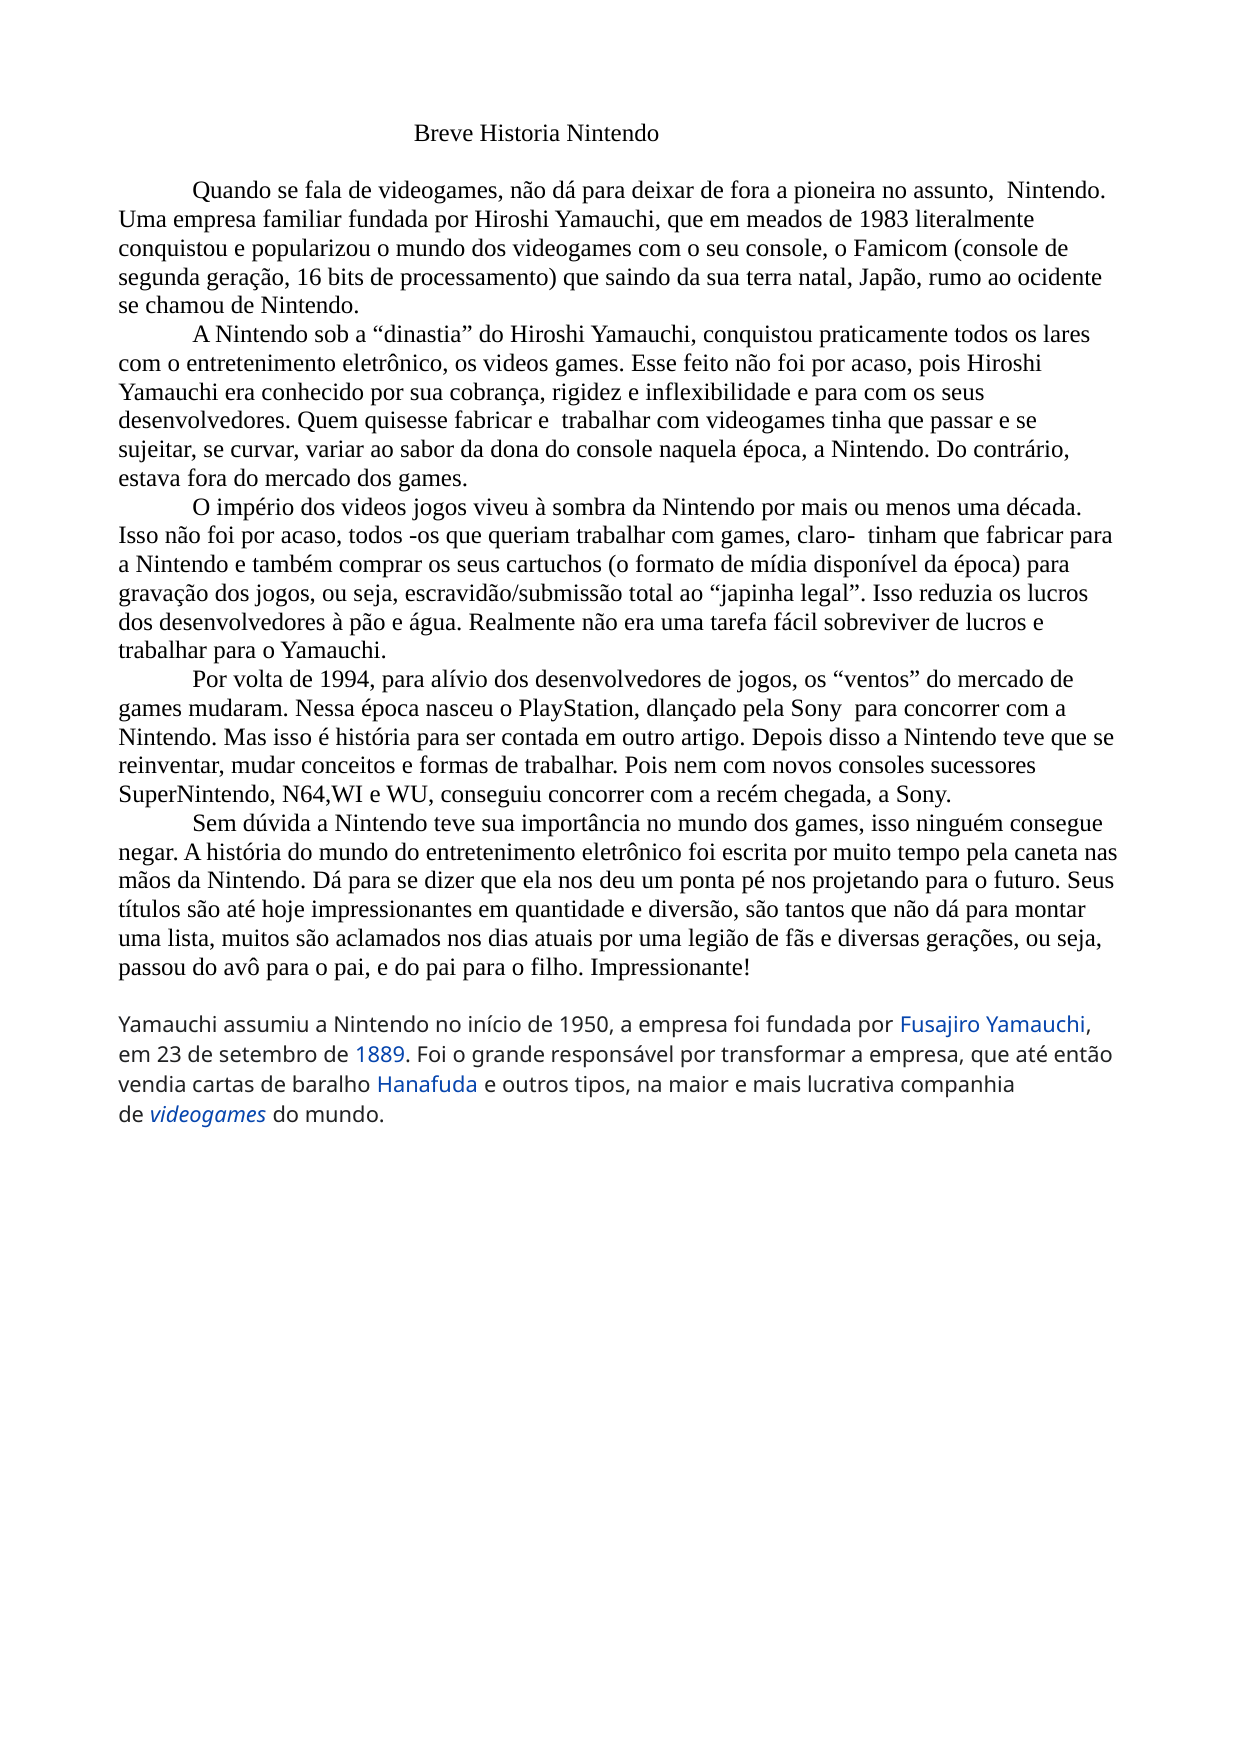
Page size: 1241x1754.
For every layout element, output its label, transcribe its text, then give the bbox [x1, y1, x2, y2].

text Breve Historia Nintendo [118, 118, 1122, 147]
text Por volta de 1994, para alívio dos desenvolvedores de jogos, os “ventos” do mercado de games mudaram. Nessa época nasceu o PlayStation, dlançado pela Sony para concorrer com a Nintendo. Mas isso é história para ser contada em outro artigo. Depois disso a Nintendo teve que se reinventar, mudar conceitos e formas de trabalhar. Pois nem com novos consoles sucessores SuperNintendo, N64,WI e WU, conseguiu concorrer com a recém chegada, a Sony. [118, 664, 1122, 808]
text O império dos videos jogos viveu à sombra da Nintendo por mais ou menos uma década. Isso não foi por acaso, todos -os que queriam trabalhar com games, claro- tinham que fabricar para a Nintendo e também comprar os seus cartuchos (o formato de mídia disponível da época) para gravação dos jogos, ou seja, escravidão/submissão total ao “japinha legal”. Isso reduzia os lucros dos desenvolvedores à pão e água. Realmente não era uma tarefa fácil sobreviver de lucros e trabalhar para o Yamauchi. [118, 492, 1122, 664]
text Yamauchi assumiu a Nintendo no início de 1950, a empresa foi fundada por Fusajiro Yamauchi, em 23 de setembro de 1889. Foi o grande responsável por transformar a empresa, que até então vendia cartas de baralho Hanafuda e outros tipos, na maior e mais lucrativa companhia de videogames do mundo. [118, 1009, 1122, 1128]
text Quando se fala de videogames, não dá para deixar de fora a pioneira no assunto, Nintendo. Uma empresa familiar fundada por Hiroshi Yamauchi, que em meados de 1983 literalmente conquistou e popularizou o mundo dos videogames com o seu console, o Famicom (console de segunda geração, 16 bits de processamento) que saindo da sua terra natal, Japão, rumo ao ocidente se chamou de Nintendo. [118, 176, 1122, 319]
text A Nintendo sob a “dinastia” do Hiroshi Yamauchi, conquistou praticamente todos os lares com o entretenimento eletrônico, os videos games. Esse feito não foi por acaso, pois Hiroshi Yamauchi era conhecido por sua cobrança, rigidez e inflexibilidade e para com os seus desenvolvedores. Quem quisesse fabricar e trabalhar com videogames tinha que passar e se sujeitar, se curvar, variar ao sabor da dona do console naquela época, a Nintendo. Do contrário, estava fora do mercado dos games. [118, 319, 1122, 492]
text Sem dúvida a Nintendo teve sua importância no mundo dos games, isso ninguém consegue negar. A história do mundo do entretenimento eletrônico foi escrita por muito tempo pela caneta nas mãos da Nintendo. Dá para se dizer que ela nos deu um ponta pé nos projetando para o futuro. Seus títulos são até hoje impressionantes em quantidade e diversão, são tantos que não dá para montar uma lista, muitos são aclamados nos dias atuais por uma legião de fãs e diversas gerações, ou seja, passou do avô para o pai, e do pai para o filho. Impressionante! [118, 808, 1122, 981]
